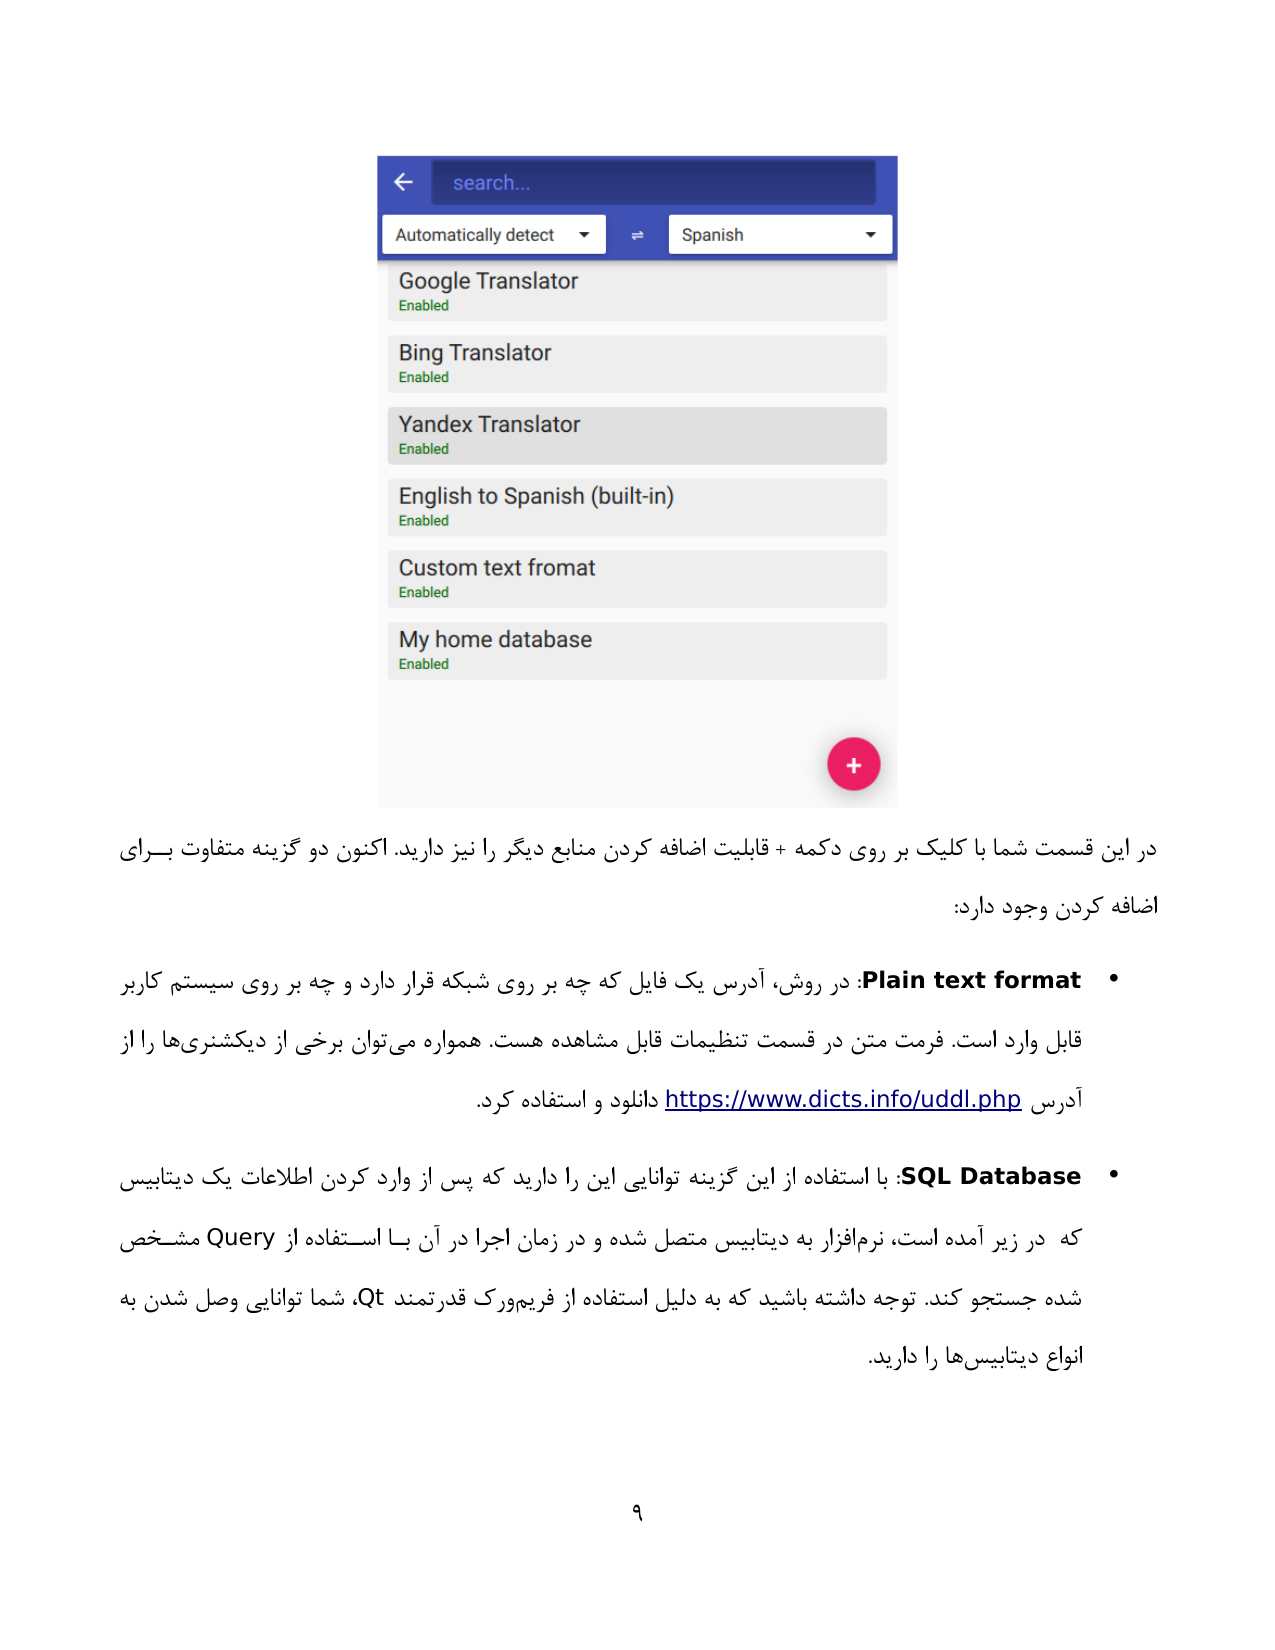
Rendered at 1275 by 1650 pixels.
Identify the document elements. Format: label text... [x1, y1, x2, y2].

picture [377, 155, 898, 808]
list SQL Database: با استفاده از این گزینه توانایی این را دارید که پس از وارد کردن اطلاعات یک دیتابیس که در زیر آمده است، نرم‌افزار به دیتابیس متصل شده و در زمان اجرا در آن با استفاده از Query مشخص شده جستجو کند. توجه داشته باشید که به دلیل استفاده از فریم‌ورک قدرتمند Qt، شما توانایی وصل شدن به انواع دیتابیس‌ها را دارید. [118, 1163, 1119, 1374]
list Plain text format: در روش، آدرس یک فایل که چه بر روی شبکه قرار دارد و چه بر روی سیستم کاربر قابل وارد است. فرمت متن در قسمت تنظیمات قابل مشاهده هست. همواره می‌توان برخی از دیکشنری‌ها را از آدرس https://www.dicts.info/uddl.php دانلود و استفاده کرد. [118, 968, 1119, 1118]
text در این قسمت شما با کلیک بر روی دکمه + قابلیت اضافه کردن منابع دیگر را نیز دارید. اکنون دو گزینه متفاوت برای اضافه کردن وجود دارد: [118, 186, 1157, 924]
